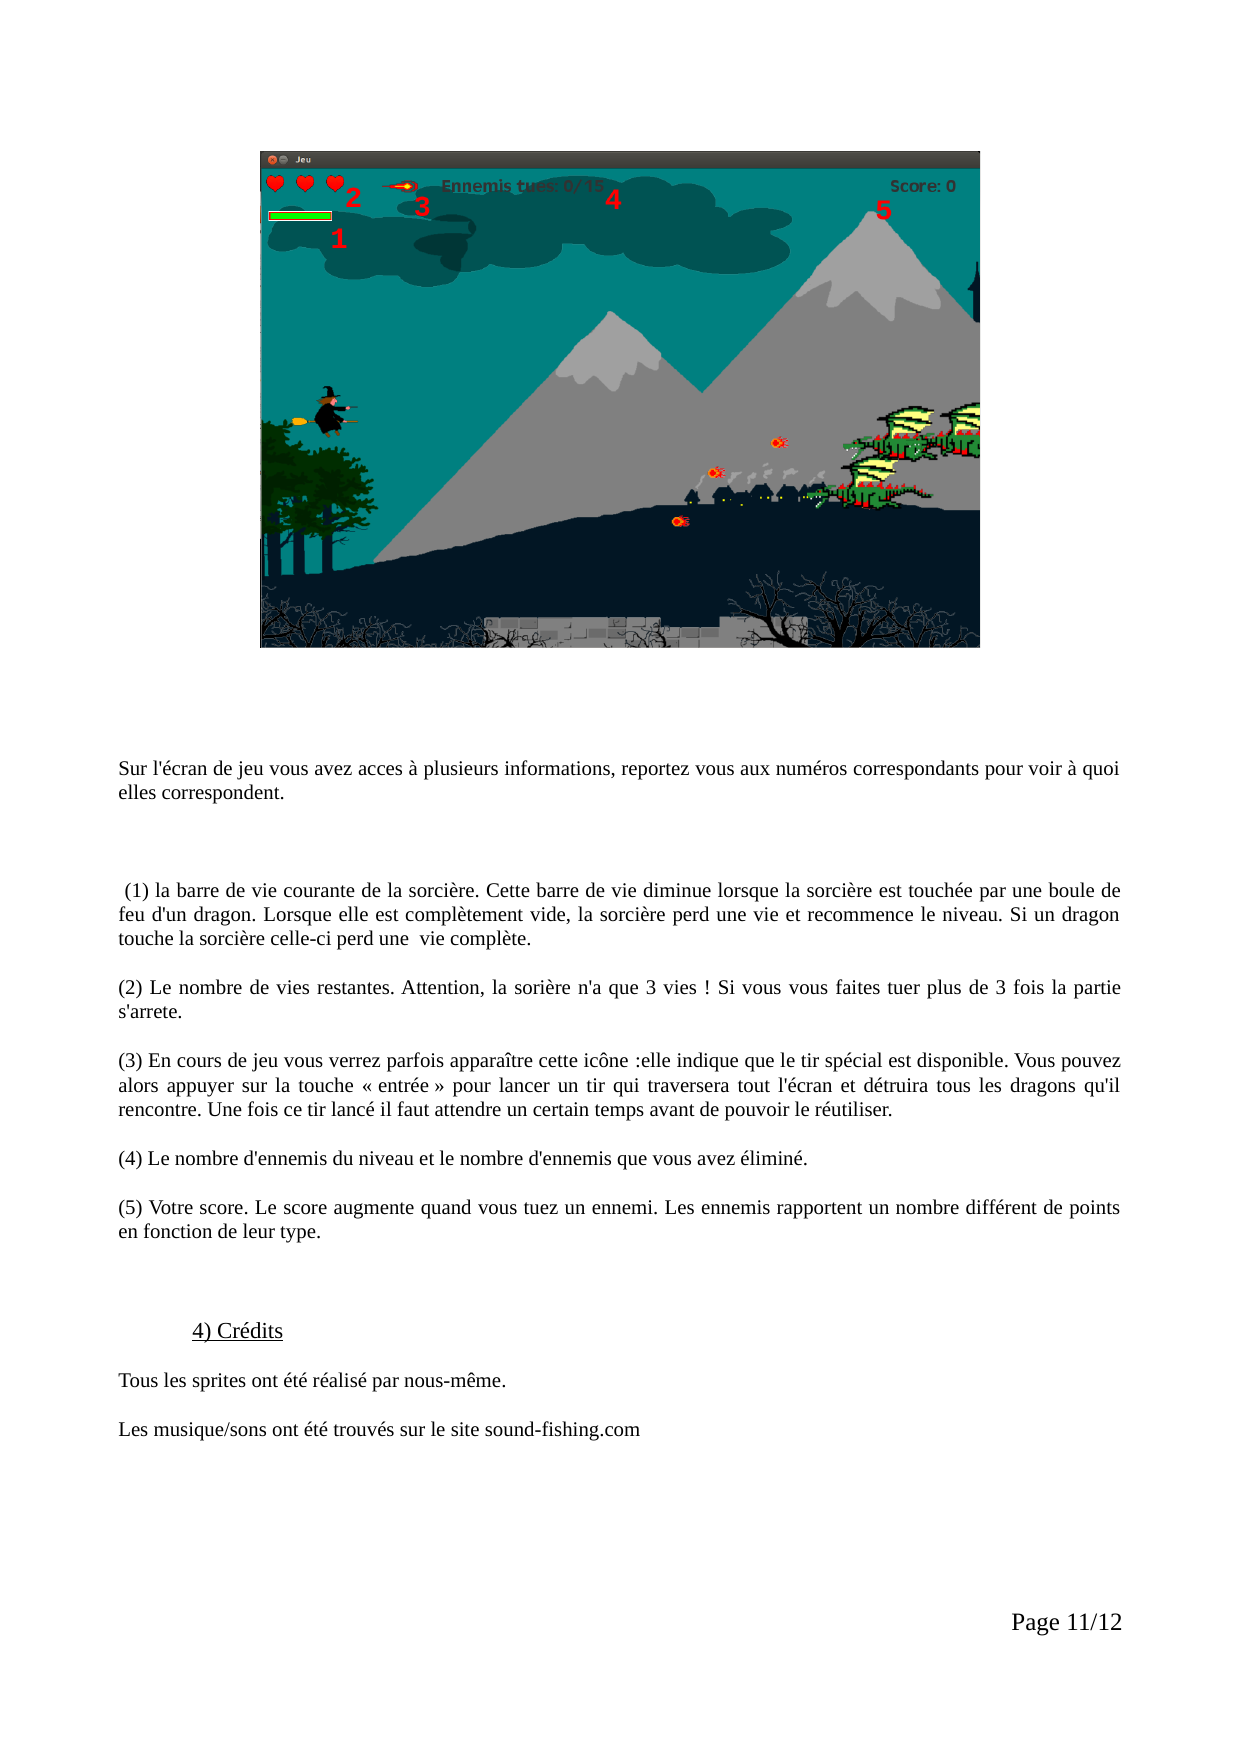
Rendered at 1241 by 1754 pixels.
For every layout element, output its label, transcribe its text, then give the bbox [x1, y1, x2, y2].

text 4) Crédits [118, 1317, 1122, 1343]
picture [260, 151, 980, 648]
text (5) Votre score. Le score augmente quand vous tuez un ennemi. Les ennemis rapportent un nombre différent de points en fonction de leur type. [118, 1195, 1122, 1243]
text (2) Le nombre de vies restantes. Attention, la sorière n'a que 3 vies ! Si vous vous faites tuer plus de 3 fois la partie s'arrete. [118, 975, 1122, 1023]
text Les musique/sons ont été trouvés sur le site sound-fishing.com [118, 1417, 1122, 1441]
text Tous les sprites ont été réalisé par nous-même. [118, 1368, 1122, 1392]
text Sur l'écran de jeu vous avez acces à plusieurs informations, reportez vous aux numéros correspondants pour voir à quoi elles correspondent. [118, 756, 1122, 804]
text (1) la barre de vie courante de la sorcière. Cette barre de vie diminue lorsque la sorcière est touchée par une boule de feu d'un dragon. Lorsque elle est complètement vide, la sorcière perd une vie et recommence le niveau. Si un dragon touche la sorcière celle-ci perd une vie complète. [118, 878, 1122, 950]
text (4) Le nombre d'ennemis du niveau et le nombre d'ennemis que vous avez éliminé. [118, 1146, 1122, 1170]
text (3) En cours de jeu vous verrez parfois apparaître cette icône :elle indique que le tir spécial est disponible. Vous pouvez alors appuyer sur la touche « entrée » pour lancer un tir qui traversera tout l'écran et détruira tous les dragons qu'il rencontre. Une fois ce tir lancé il faut attendre un certain temps avant de pouvoir le réutiliser. [118, 1048, 1122, 1121]
